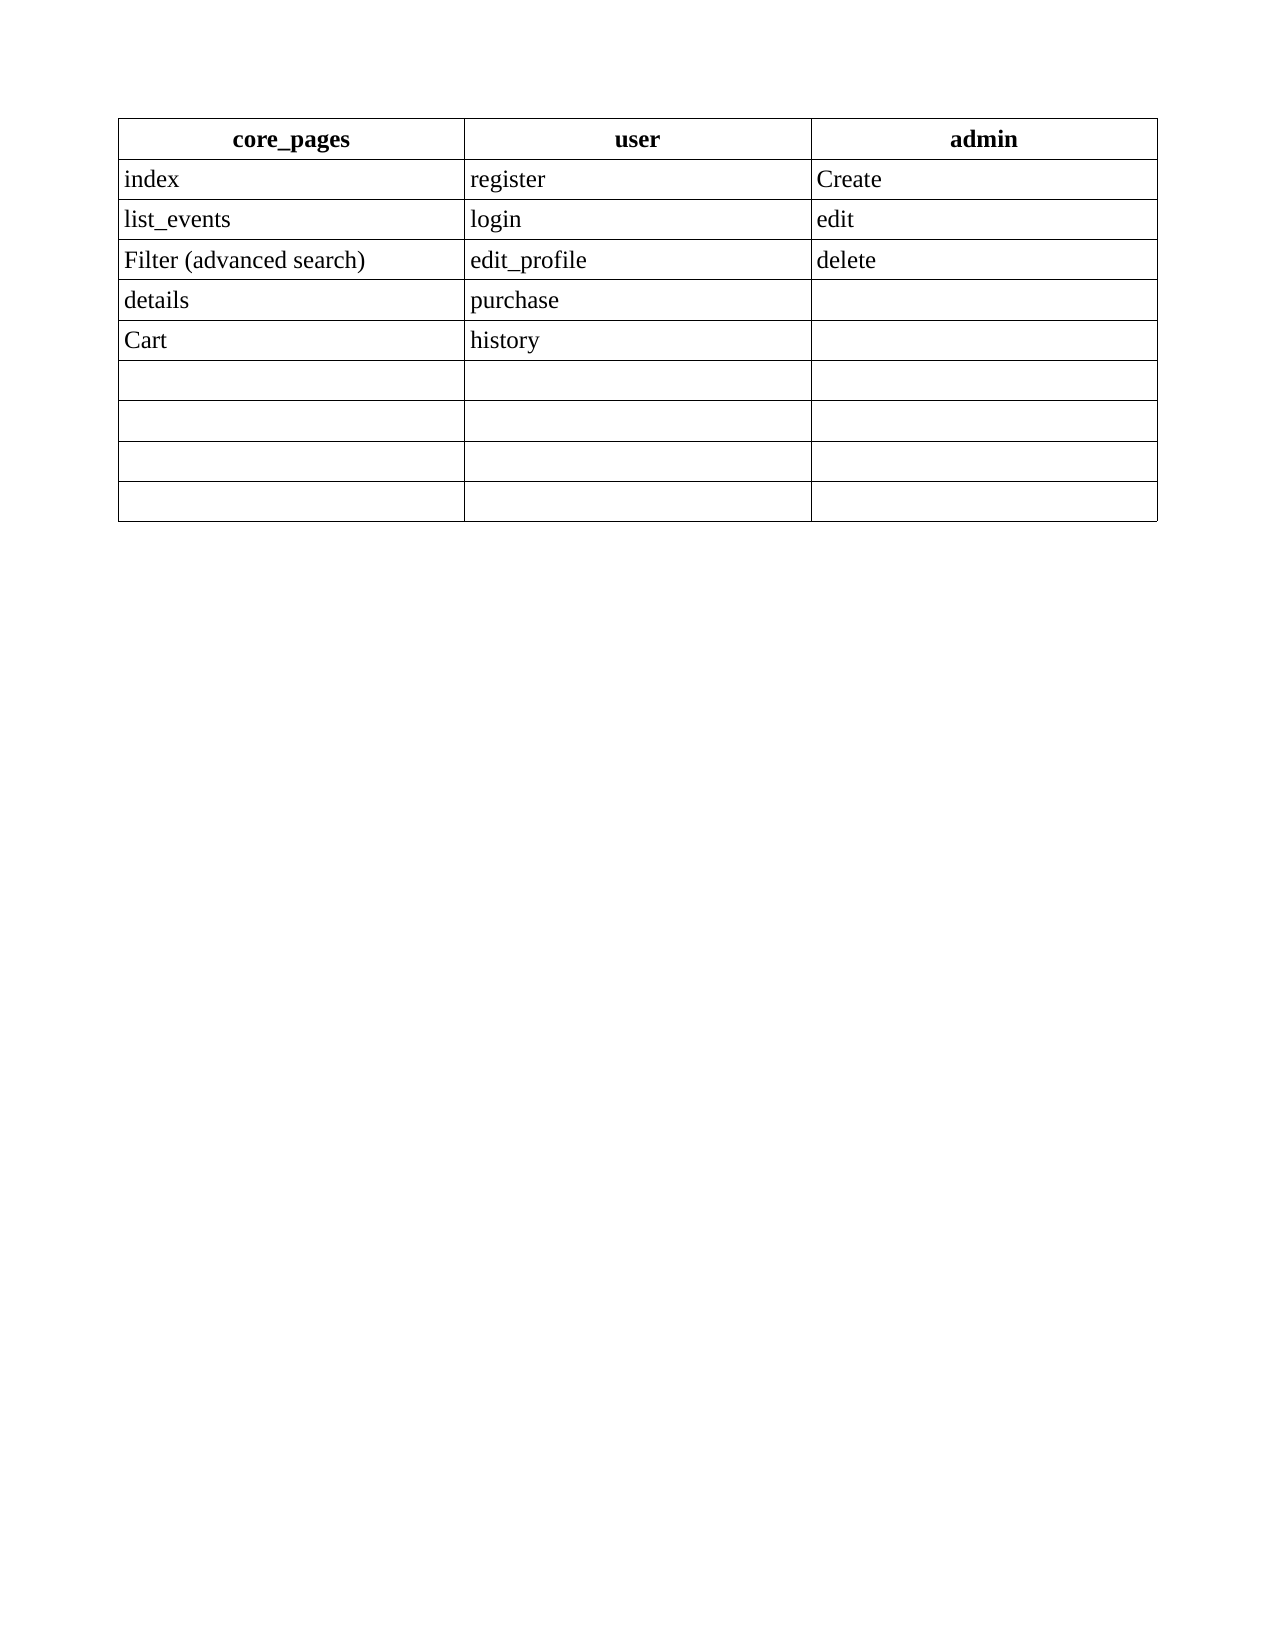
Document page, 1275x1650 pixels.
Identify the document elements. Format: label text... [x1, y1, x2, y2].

table_cell index [119, 160, 464, 199]
table_cell [465, 401, 811, 441]
table_cell delete [812, 240, 1157, 279]
table_cell [812, 361, 1157, 400]
table_cell [119, 401, 464, 441]
table_cell [119, 442, 464, 481]
table_cell list_events [119, 200, 464, 239]
table_cell Filter (advanced search) [119, 240, 464, 279]
table_header admin [812, 119, 1157, 158]
table_cell [465, 482, 811, 521]
table_cell [812, 401, 1157, 441]
table_cell [119, 361, 464, 400]
table_cell edit_profile [465, 240, 811, 279]
table_cell register [465, 160, 811, 199]
table_cell details [119, 280, 464, 320]
table_cell [812, 482, 1157, 521]
table_cell [465, 361, 811, 400]
table_cell [812, 442, 1157, 481]
table_cell [812, 321, 1157, 360]
table_cell [812, 280, 1157, 320]
table_cell Create [812, 160, 1157, 199]
table_cell [465, 442, 811, 481]
table_cell history [465, 321, 811, 360]
table_header core_pages [119, 119, 464, 158]
table_cell purchase [465, 280, 811, 320]
table_header user [465, 119, 811, 158]
table_cell Cart [119, 321, 464, 360]
table_cell [119, 482, 464, 521]
table_cell edit [812, 200, 1157, 239]
table_cell login [465, 200, 811, 239]
